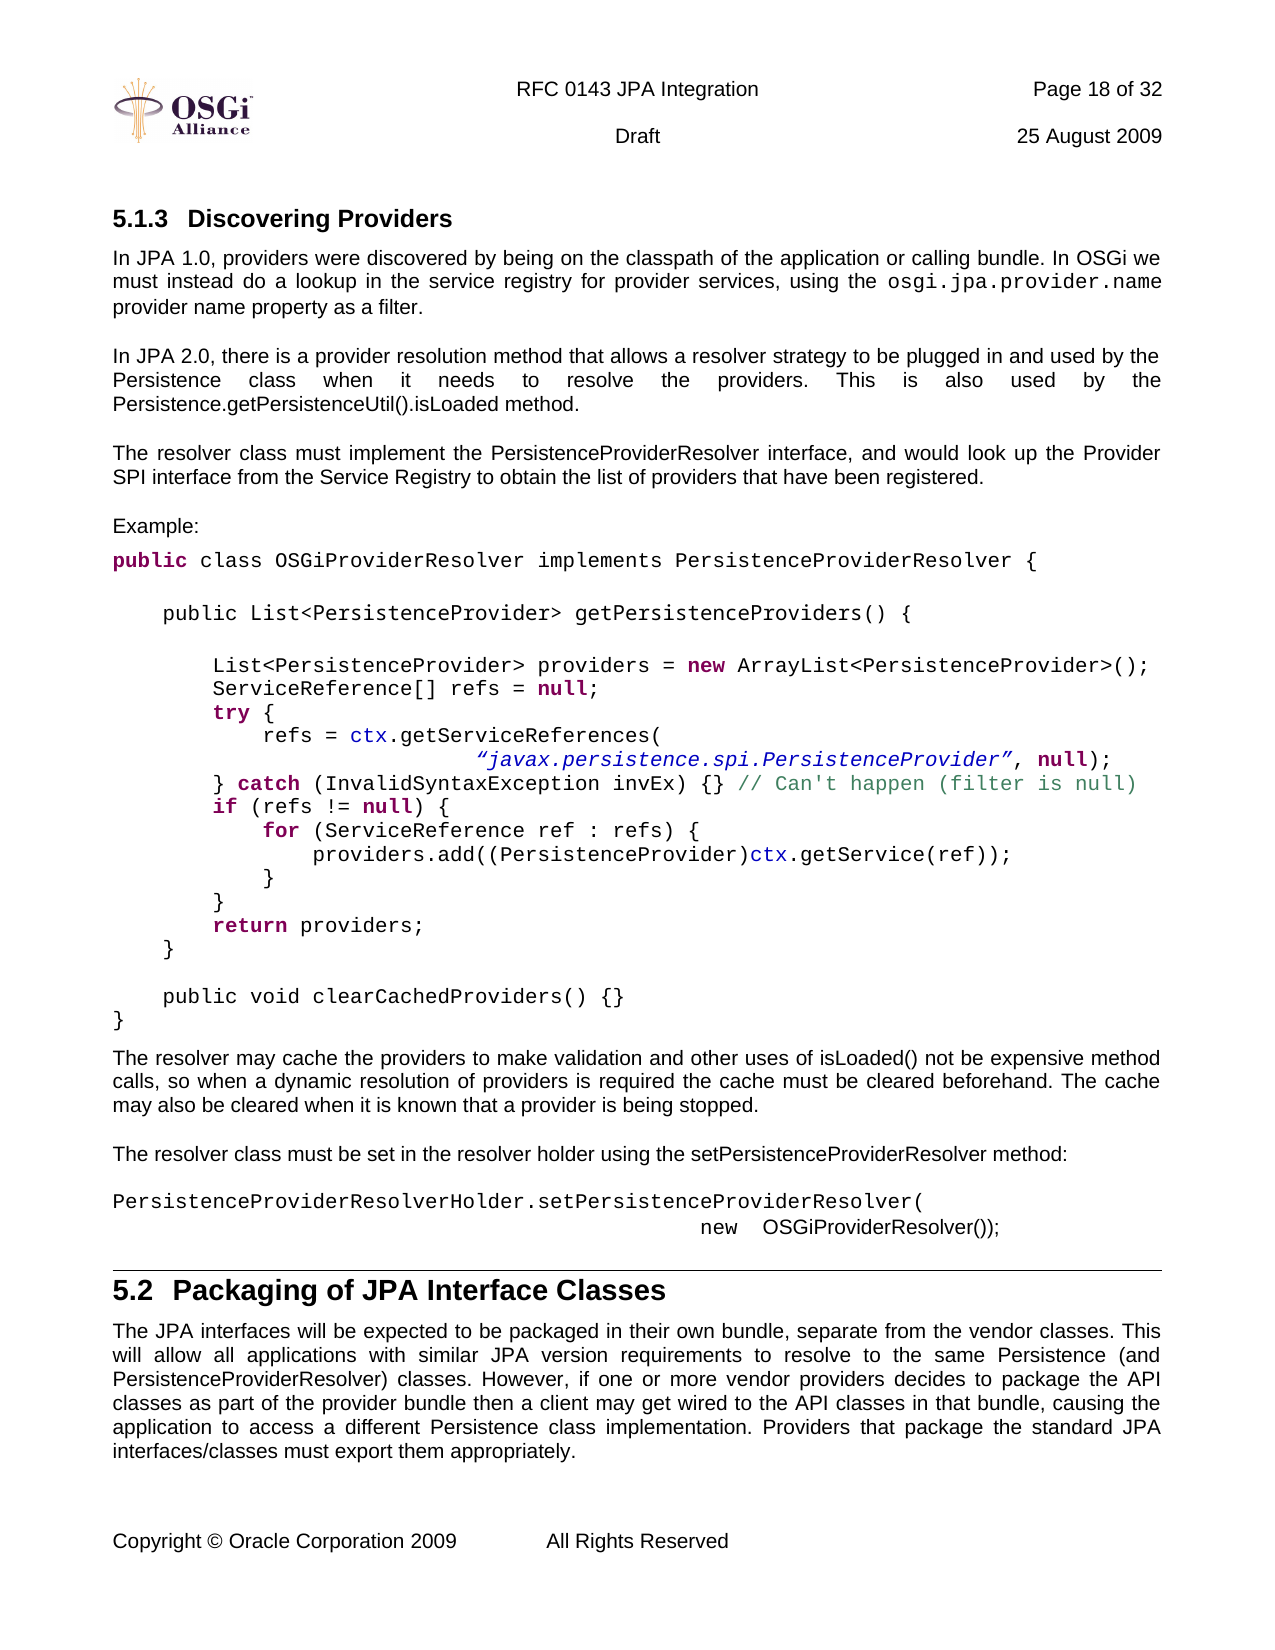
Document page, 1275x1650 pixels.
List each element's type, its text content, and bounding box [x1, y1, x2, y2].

text if (refs != null) { [112, 796, 1162, 820]
subtitle Packaging of JPA Interface Classes [112, 1271, 1162, 1307]
text “javax.persistence.spi.PersistenceProvider”, null); [112, 749, 1162, 773]
text The JPA interfaces will be expected to be packaged in their own bundle, separate from the vendor classes. This will allow all applications with similar JPA version requirements to resolve to the same Persistence (and PersistenceProviderResolver) classes. However, if one or more vendor providers decides to package the API classes as part of the provider bundle then a client may get wired to the API classes in that bundle, causing the application to access a different Persistence class implementation. Providers that package the standard JPA interfaces/classes must export them appropriately. [112, 1319, 1162, 1463]
text The resolver class must implement the PersistenceProviderResolver interface, and would look up the Provider SPI interface from the Service Registry to obtain the list of providers that have been registered. [112, 441, 1162, 489]
text In JPA 2.0, there is a provider resolution method that allows a resolver strategy to be plugged in and used by the Persistence class when it needs to resolve the providers. This is also used by the Persistence.getPersistenceUtil().isLoaded method. [112, 344, 1162, 416]
subtitle Discovering Providers [112, 204, 1162, 233]
text refs = ctx.getServiceReferences( [112, 726, 1162, 749]
text Example: [112, 514, 1162, 538]
text In JPA 1.0, providers were discovered by being on the classpath of the application or calling bundle. In OSGi we must instead do a lookup in the service registry for provider services, using the osgi.jpa.provider.name provider name property as a filter. [112, 245, 1162, 319]
text } catch (InvalidSyntaxException invEx) {} // Can't happen (filter is null) [112, 773, 1162, 796]
text for (ServiceReference ref : refs) { [112, 820, 1162, 844]
text } [112, 891, 1162, 915]
text try { [112, 702, 1162, 726]
text PersistenceProviderResolverHolder.setPersistenceProviderResolver( new OSGiProviderResolver()); [112, 1191, 1162, 1241]
text } [112, 1009, 1162, 1033]
text public void clearCachedProviders() {} [112, 986, 1162, 1009]
text The resolver class must be set in the resolver holder using the setPersistenceProviderResolver method: [112, 1142, 1162, 1166]
text The resolver may cache the providers to make validation and other uses of isLoaded() not be expensive method calls, so when a dynamic resolution of providers is required the cache must be cleared beforehand. The cache may also be cleared when it is known that a provider is being stopped. [112, 1045, 1162, 1117]
text List<PersistenceProvider> providers = new ArrayList<PersistenceProvider>(); [112, 654, 1162, 678]
text ServiceReference[] refs = null; [112, 678, 1162, 702]
text } [112, 867, 1162, 891]
text } [112, 938, 1162, 962]
text public List<PersistenceProvider> getPersistenceProviders() { [112, 598, 1162, 626]
text providers.add((PersistenceProvider)ctx.getService(ref)); [112, 844, 1162, 867]
text return providers; [112, 915, 1162, 938]
picture [114, 78, 254, 143]
text public class OSGiProviderResolver implements PersistenceProviderResolver { [112, 550, 1162, 574]
